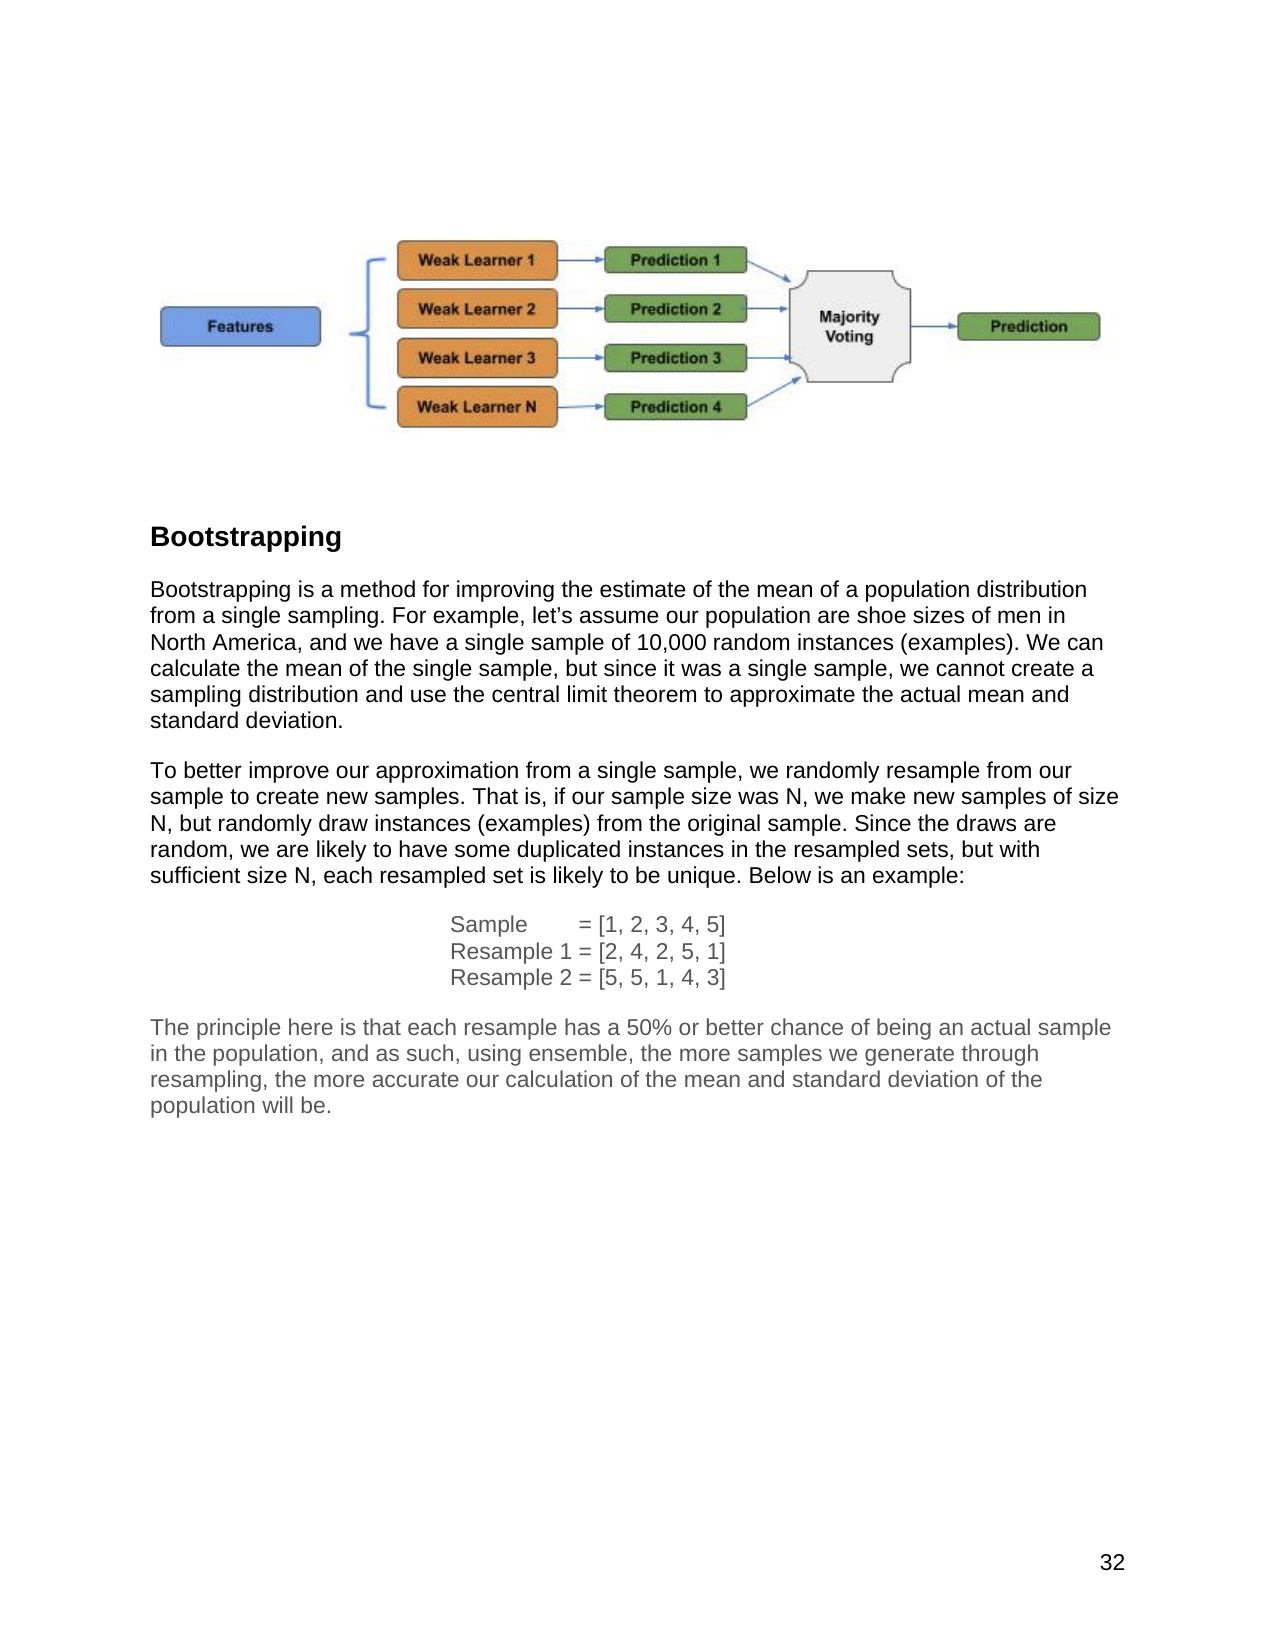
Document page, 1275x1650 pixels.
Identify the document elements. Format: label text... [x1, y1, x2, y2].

picture [150, 179, 1125, 449]
text Bootstrapping is a method for improving the estimate of the mean of a population distribution from a single sampling. For example, let’s assume our population are shoe sizes of men in North America, and we have a single sample of 10,000 random instances (examples). We can calculate the mean of the single sample, but since it was a single sample, we cannot create a sampling distribution and use the central limit theorem to approximate the actual mean and standard deviation. [150, 576, 1125, 734]
text To better improve our approximation from a single sample, we randomly resample from our sample to create new samples. That is, if our sample size was N, we make new samples of size N, but randomly draw instances (examples) from the original sample. Since the draws are random, we are likely to have some duplicated instances in the resampled sets, but with sufficient size N, each resampled set is likely to be unique. Below is an example: [150, 757, 1125, 888]
text Sample = [1, 2, 3, 4, 5] Resample 1 = [2, 4, 2, 5, 1] Resample 2 = [5, 5, 1, 4, 3] [375, 911, 1125, 991]
text The principle here is that each resample has a 50% or better chance of being an actual sample in the population, and as such, using ensemble, the more samples we generate through resampling, the more accurate our calculation of the mean and standard deviation of the population will be. [150, 1013, 1125, 1119]
text Bootstrapping [150, 520, 1125, 553]
